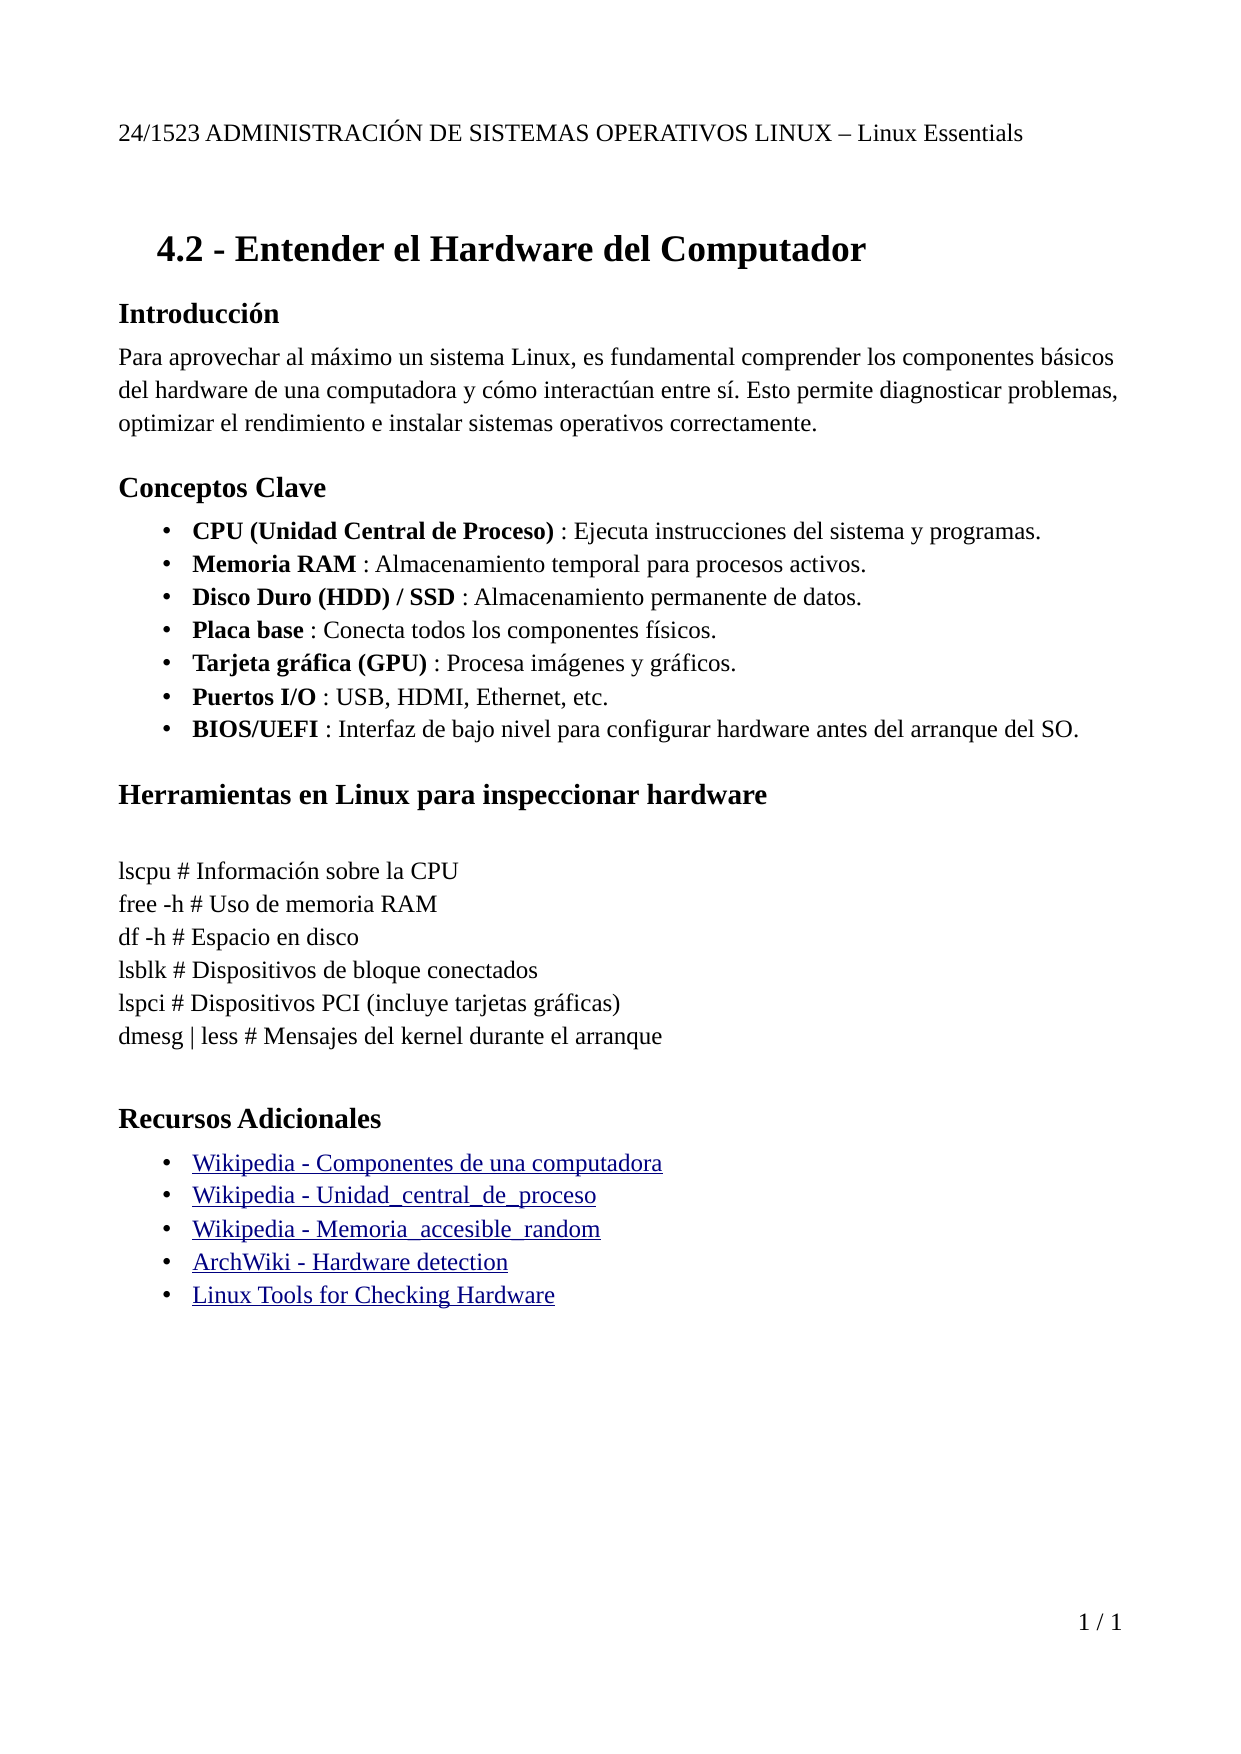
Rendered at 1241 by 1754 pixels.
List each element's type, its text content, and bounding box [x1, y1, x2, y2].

subtitle Recursos Adicionales [118, 1102, 1122, 1135]
text df -h # Espacio en disco [118, 922, 1122, 951]
text free -h # Uso de memoria RAM [118, 889, 1122, 918]
list Tarjeta gráfica (GPU) : Procesa imágenes y gráficos. [162, 648, 1122, 677]
text lsblk # Dispositivos de bloque conectados [118, 955, 1122, 984]
subtitle Conceptos Clave [118, 470, 1122, 504]
list Puertos I/O : USB, HDMI, Ethernet, etc. [162, 682, 1122, 710]
text dmesg | less # Mensajes del kernel durante el arranque [118, 1021, 1122, 1050]
list Linux Tools for Checking Hardware [162, 1280, 1122, 1308]
text lspci # Dispositivos PCI (incluye tarjetas gráficas) [118, 988, 1122, 1017]
text lscpu # Información sobre la CPU [118, 856, 1122, 884]
list Wikipedia - Memoria_accesible_random [162, 1214, 1122, 1242]
list Disco Duro (HDD) / SSD : Almacenamiento permanente de datos. [162, 582, 1122, 611]
list CPU (Unidad Central de Proceso) : Ejecuta instrucciones del sistema y programas. [162, 516, 1122, 545]
subtitle 📁 4.2 - Entender el Hardware del Computador [118, 226, 1122, 269]
list BIOS/UEFI : Interfaz de bajo nivel para configurar hardware antes del arranque del SO. [162, 714, 1122, 743]
list Memoria RAM : Almacenamiento temporal para procesos activos. [162, 549, 1122, 578]
list Wikipedia - Unidad_central_de_proceso [162, 1181, 1122, 1209]
subtitle Introducción [118, 296, 1122, 330]
list Placa base : Conecta todos los componentes físicos. [162, 616, 1122, 644]
text Para aprovechar al máximo un sistema Linux, es fundamental comprender los componentes básicos del hardware de una computadora y cómo interactúan entre sí. Esto permite diagnosticar problemas, optimizar el rendimiento e instalar sistemas operativos correctamente. [118, 342, 1122, 437]
list Wikipedia - Componentes de una computadora [162, 1148, 1122, 1176]
subtitle Herramientas en Linux para inspeccionar hardware [118, 777, 1122, 810]
list ArchWiki - Hardware detection [162, 1247, 1122, 1275]
